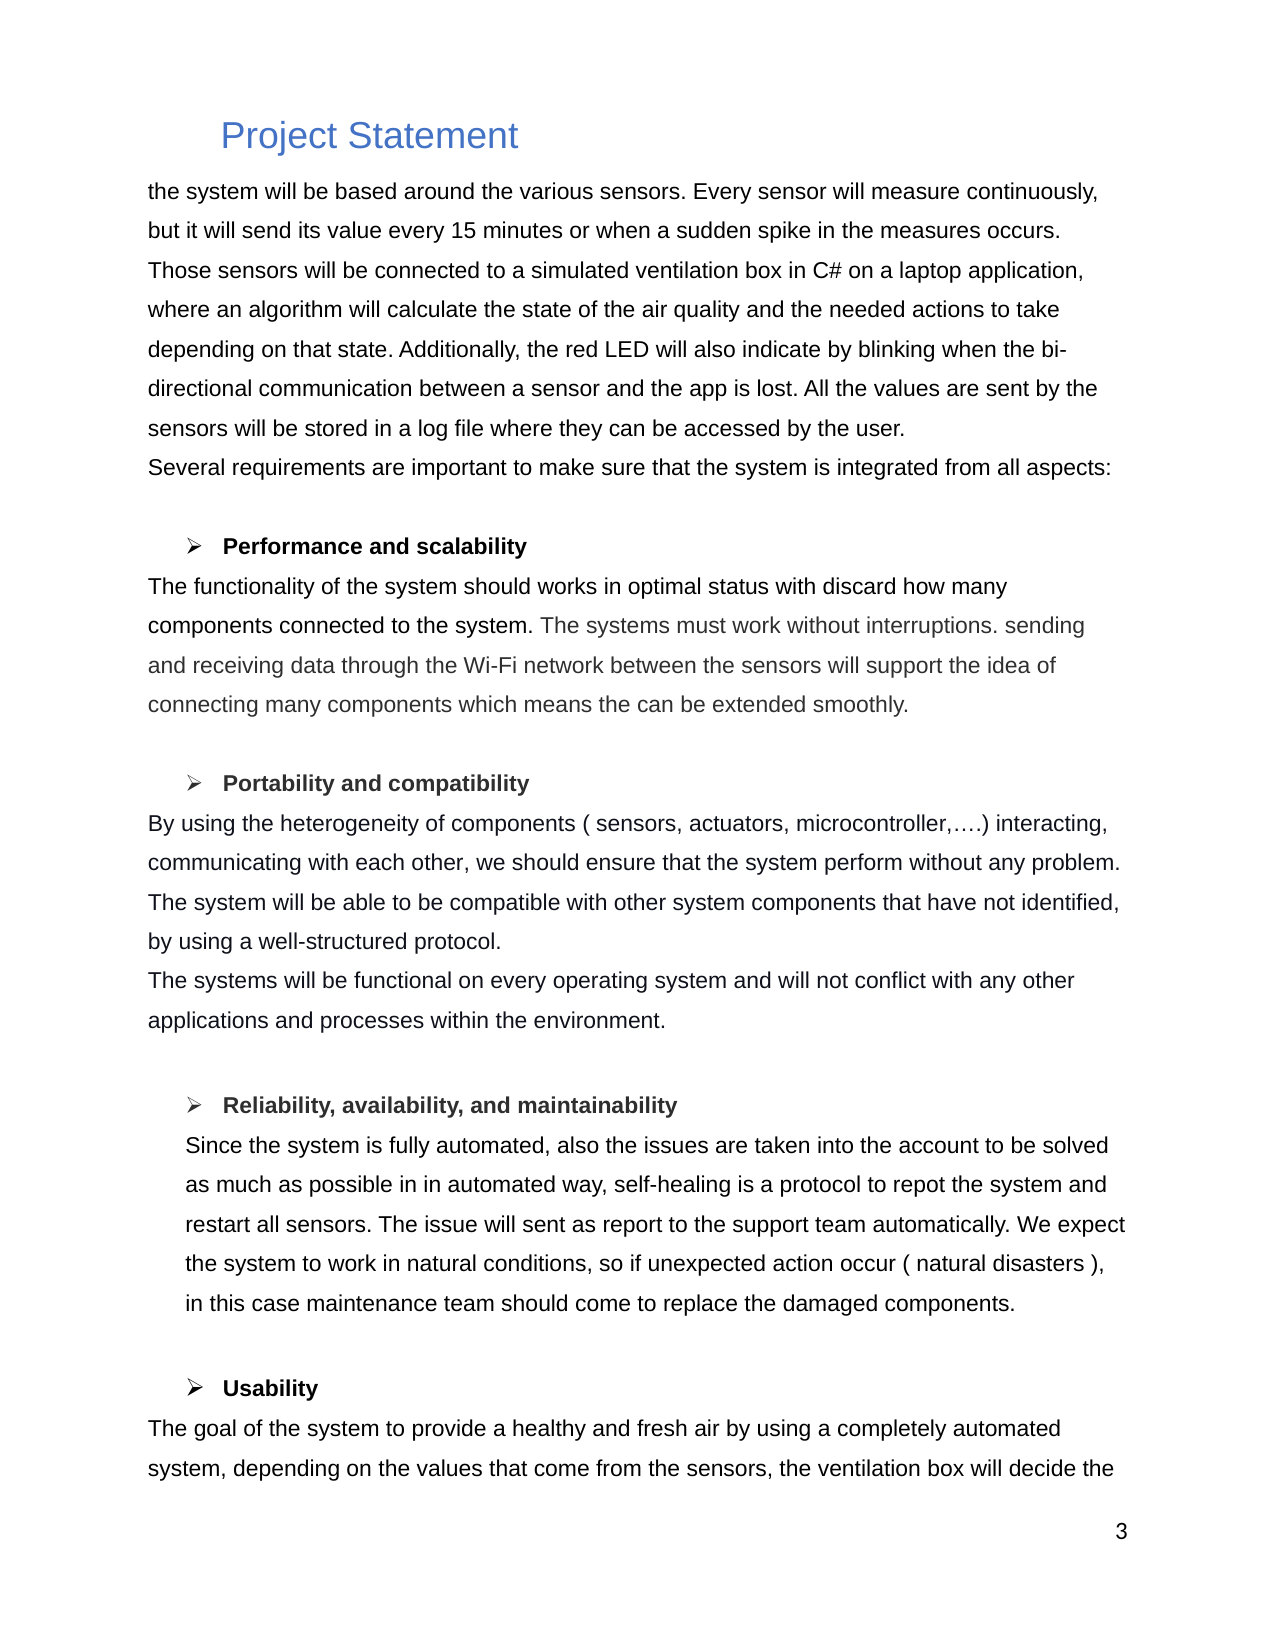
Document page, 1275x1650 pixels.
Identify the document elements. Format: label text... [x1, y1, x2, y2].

text the system will be based around the various sensors. Every sensor will measure continuously, but it will send its value every 15 minutes or when a sudden spike in the measures occurs. Those sensors will be connected to a simulated ventilation box in C# on a laptop application, where an algorithm will calculate the state of the air quality and the needed actions to take depending on that state. Additionally, the red LED will also indicate by blinking when the bi-directional communication between a sensor and the app is lost. All the values are sent by the sensors will be stored in a log file where they can be accessed by the user. [148, 178, 1127, 441]
text Several requirements are important to make sure that the system is integrated from all aspects: [148, 454, 1127, 481]
list Reliability, availability, and maintainability [185, 1092, 1127, 1118]
list Usability [185, 1375, 1127, 1402]
list The goal of the system to provide a healthy and fresh air by using a completely automated system, depending on the values that come from the sensors, the ventilation box will decide the [148, 1415, 1127, 1481]
text Since the system is fully automated, also the issues are taken into the account to be solved as much as possible in in automated way, self-healing is a protocol to repot the system and restart all sensors. The issue will sent as report to the support team automatically. We expect the system to work in natural conditions, so if unexpected action occur ( natural disasters ), in this case maintenance team should come to replace the damaged components. [185, 1132, 1127, 1316]
text By using the heterogeneity of components ( sensors, actuators, microcontroller,….) interacting, communicating with each other, we should ensure that the system perform without any problem. The system will be able to be compatible with other system components that have not identified, by using a well-structured protocol. [148, 809, 1127, 954]
list Portability and compatibility [185, 770, 1127, 796]
text The functionality of the system should works in optimal status with discard how many components connected to the system. The systems must work without interruptions. sending and receiving data through the Wi-Fi network between the sensors will support the idea of connecting many components which means the can be extended smoothly. [148, 573, 1127, 717]
text The systems will be functional on every operating system and will not conflict with any other applications and processes within the environment. [148, 967, 1127, 1033]
text Project Statement [148, 113, 1127, 156]
list Performance and scalability [185, 533, 1127, 559]
